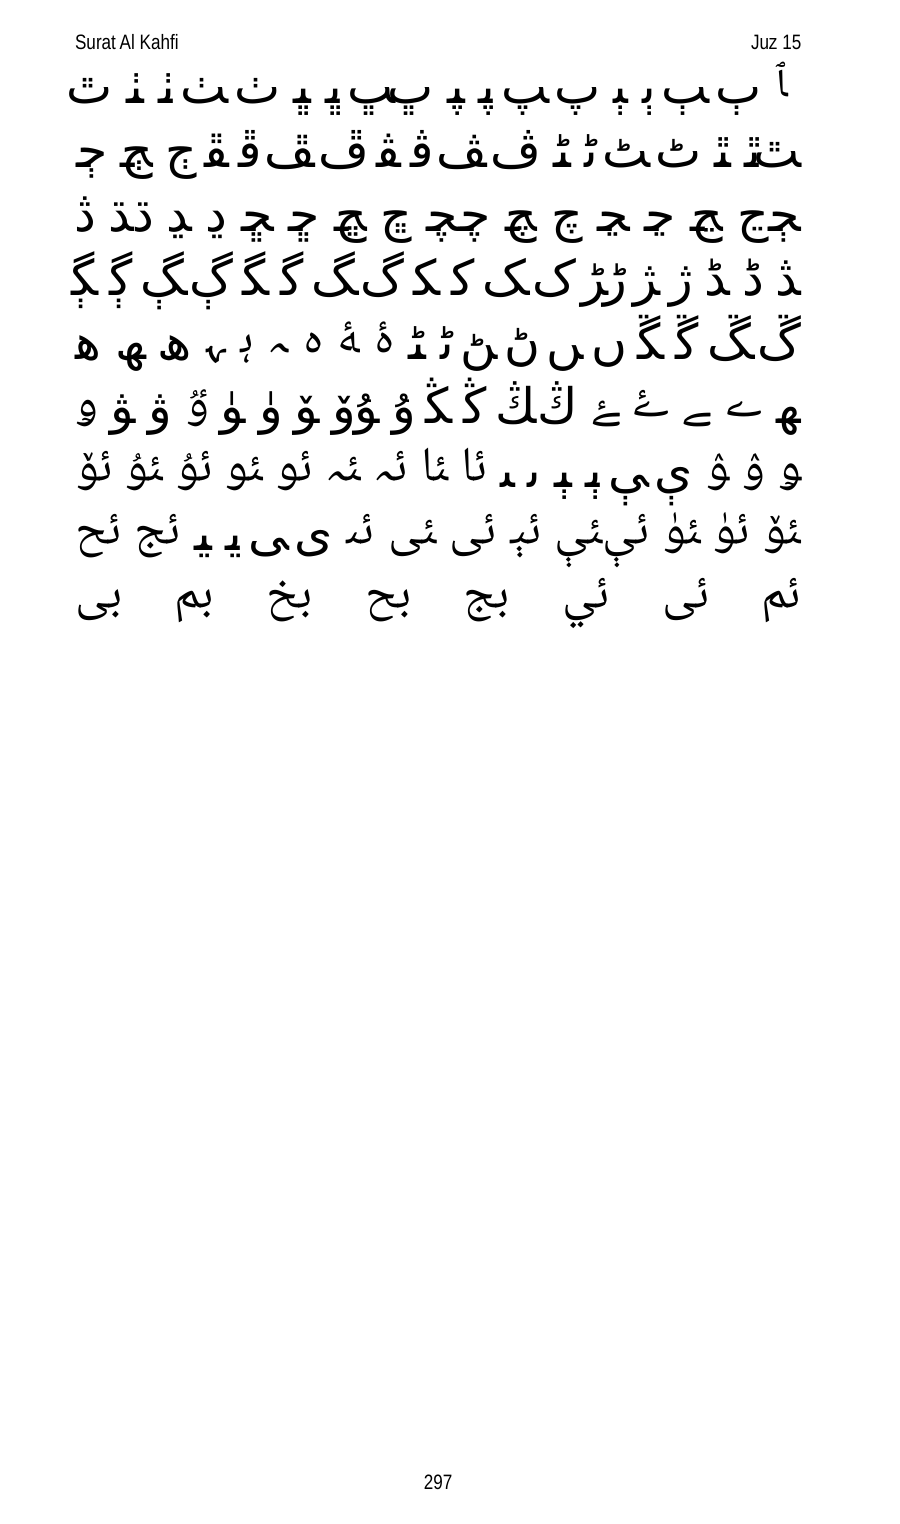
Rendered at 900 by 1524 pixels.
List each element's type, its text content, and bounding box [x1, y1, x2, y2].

text ﭑ ﭒ ﭓ ﭔ ﭕ ﭖ ﭗ ﭘ ﭙ ﭚﭛ ﭜ ﭝ ﭞ ﭟ ﭠ ﭡ ﭢ ﭣﭤ ﭥ ﭦ ﭧ ﭨ ﭩ ﭪ ﭫ ﭬ ﭭ ﭮ ﭯ ﭰ ﭱ ﭲ ﭳ ﭴ ﭵﭶ ﭷ ﭸ ﭹ ﭺ ﭻ ﭼﭽ ﭾ ﭿ ﮀ ﮁ ﮂ ﮃ ﮄﮅ ﮆ ﮇ ﮈ ﮉ ﮊ ﮋ ﮌﮍ ﮎ ﮏ ﮐ ﮑ ﮒ ﮓ ﮔ ﮕ ﮖ ﮗ ﮘ ﮙ ﮚ ﮛ ﮜ ﮝ ﮞ ﮟ ﮠ ﮡ ﮢ ﮣ ﮤ ﮥ ﮦ ﮧ ﮨ ﮩ ﮪ ﮫ ﮬ ﮭ ﮮ ﮯ ﮰ ﮱ ﯓ ﯔ ﯕ ﯖ ﯗ ﯘﯙ ﯚ ﯛ ﯜ ﯝ ﯞ ﯟ ﯠ ﯡ ﯢ ﯣ ﯤ ﯥ ﯦ ﯧ ﯨ ﯩ ﯪ ﯫ ﯬ ﯭ ﯮ ﯯ ﯰ ﯱ ﯲ ﯳ ﯴ ﯵ ﯶﯷ ﯸ ﯹ ﯺ ﯻ ﯼ ﯽ ﯾ ﯿ ﰀ ﰁ ﰂ ﰃ ﰄ ﰅ ﰆ ﰇ ﰈ ﰉ [75, 60, 801, 635]
